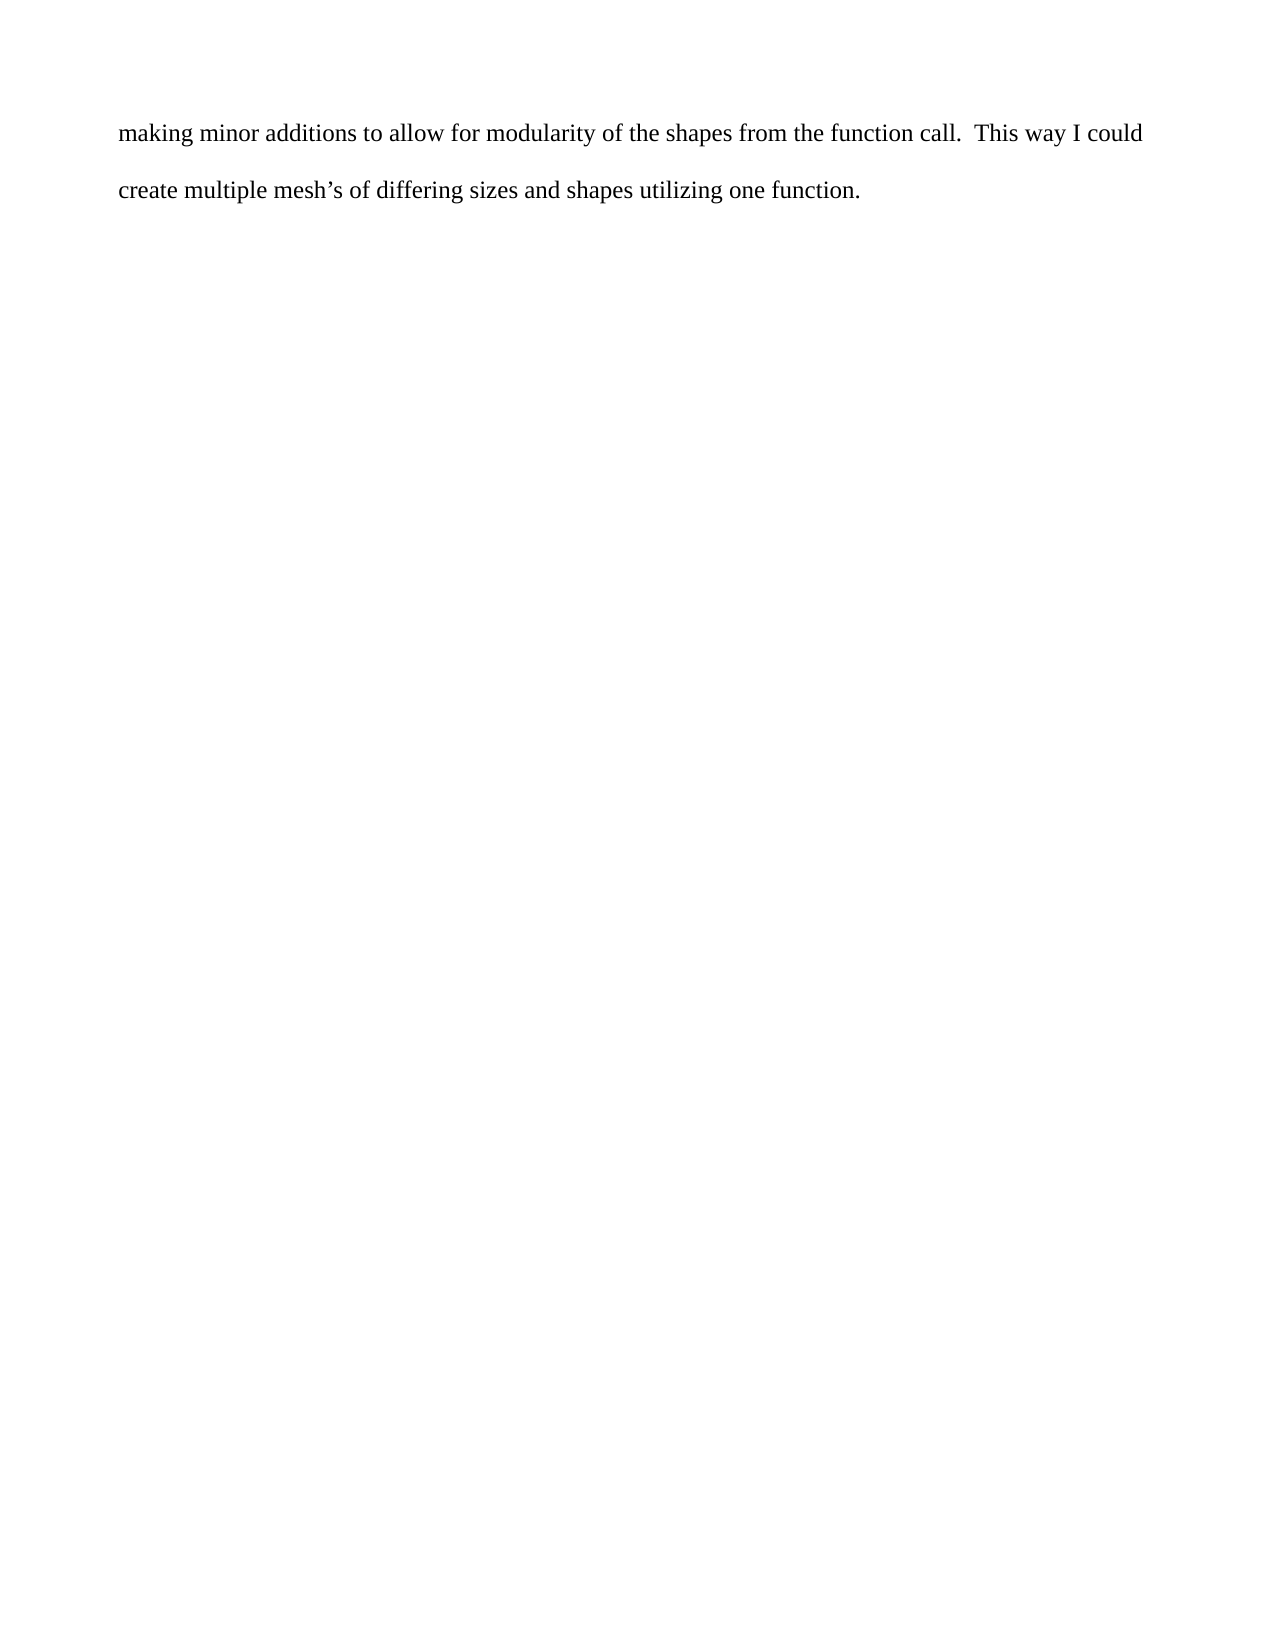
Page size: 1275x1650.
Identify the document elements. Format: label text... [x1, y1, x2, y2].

text making minor additions to allow for modularity of the shapes from the function call. This way I could create multiple mesh’s of differing sizes and shapes utilizing one function. [118, 118, 1157, 204]
